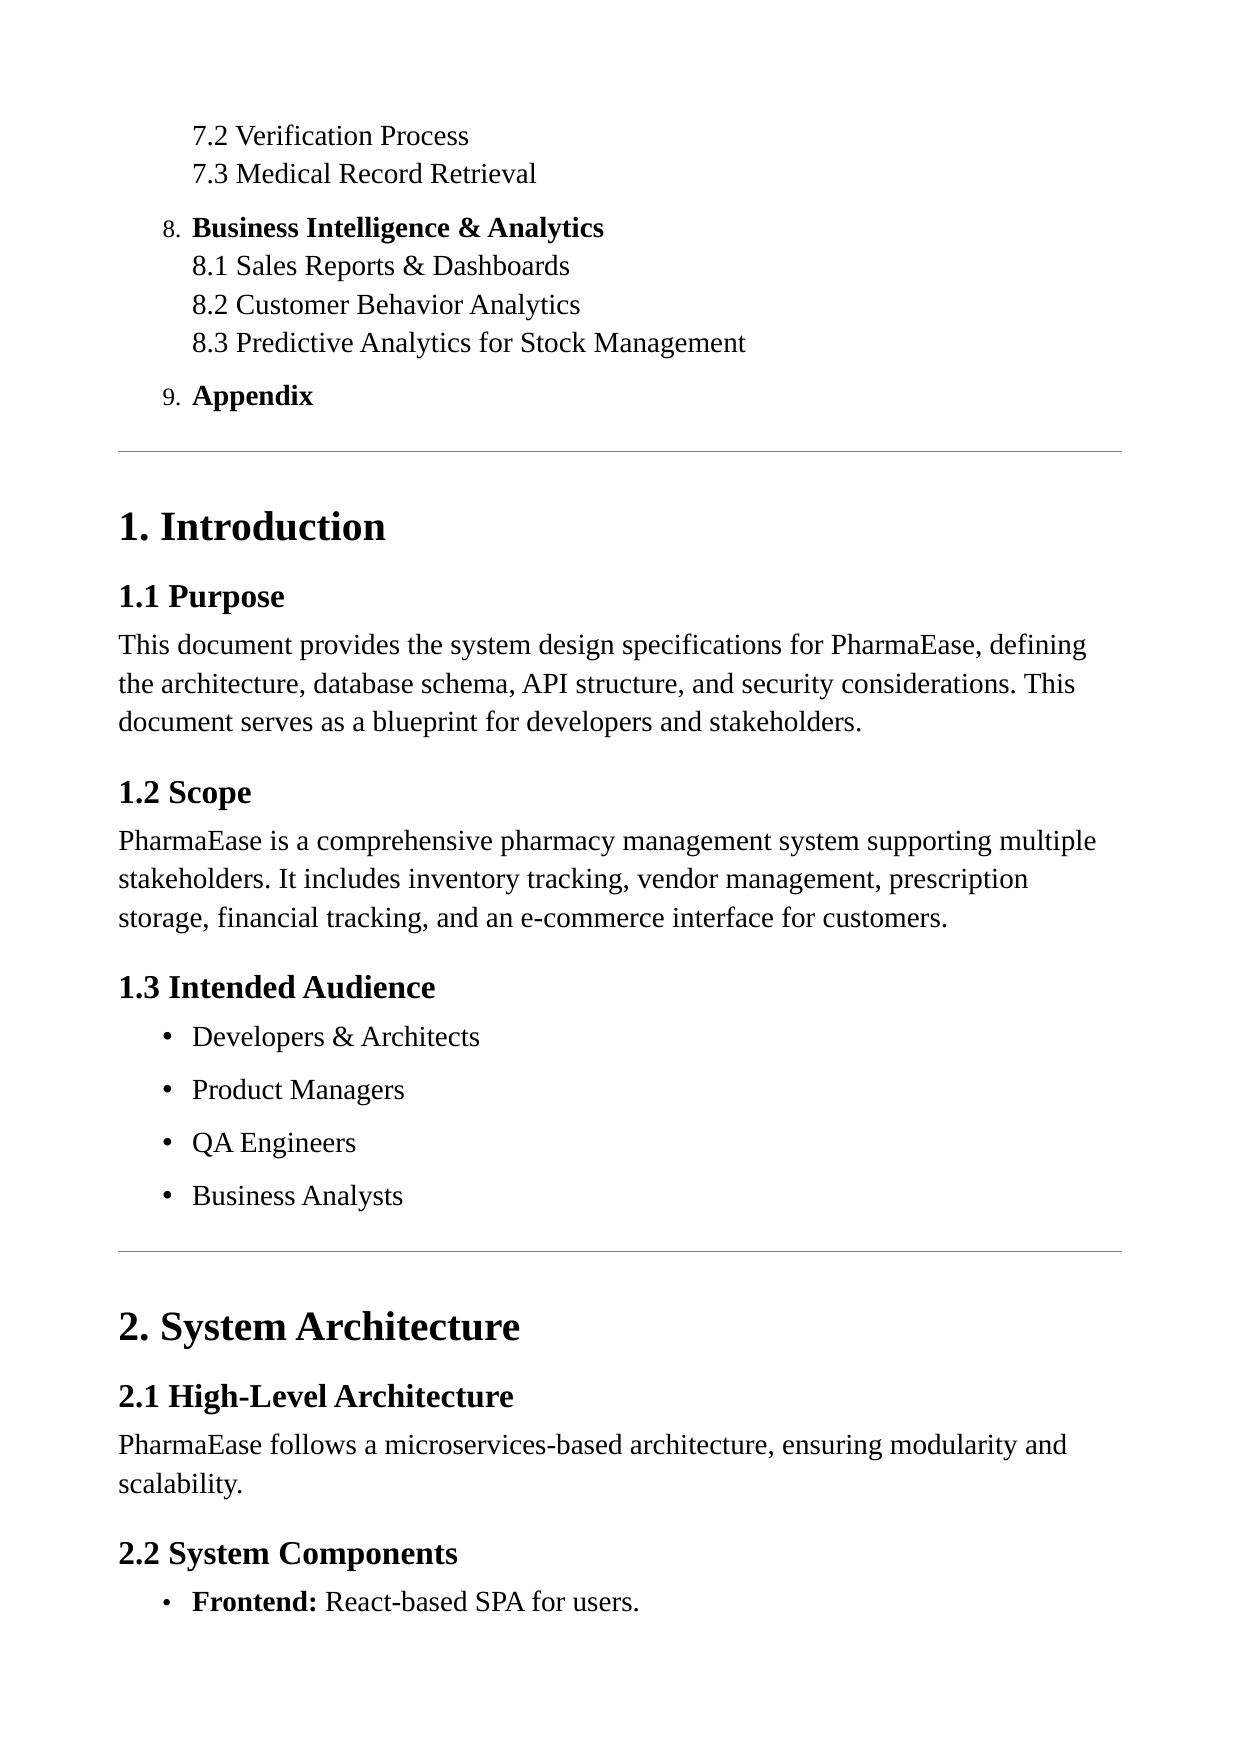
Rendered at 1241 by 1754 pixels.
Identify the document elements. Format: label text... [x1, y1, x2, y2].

list QA Engineers [162, 1125, 1122, 1159]
text PharmaEase follows a microservices-based architecture, ensuring modularity and scalability. [118, 1427, 1122, 1499]
subtitle 1. Introduction [118, 502, 1122, 549]
subtitle 2.2 System Components [118, 1533, 1122, 1572]
subtitle 2.1 High-Level Architecture [118, 1376, 1122, 1415]
list Product Managers [162, 1072, 1122, 1106]
text PharmaEase is a comprehensive pharmacy management system supporting multiple stakeholders. It includes inventory tracking, vendor management, prescription storage, financial tracking, and an e-commerce interface for customers. [118, 823, 1122, 934]
list Developers & Architects [162, 1019, 1122, 1052]
subtitle 2. System Architecture [118, 1301, 1122, 1349]
subtitle 1.1 Purpose [118, 577, 1122, 615]
subtitle 1.2 Scope [118, 772, 1122, 811]
list 7.2 Verification Process 7.3 Medical Record Retrieval [162, 118, 1122, 190]
subtitle 1.3 Intended Audience [118, 968, 1122, 1006]
list Business Analysts [162, 1178, 1122, 1212]
list Business Intelligence & Analytics 8.1 Sales Reports & Dashboards 8.2 Customer Behavior Analytics 8.3 Predictive Analytics for Stock Management [162, 210, 1122, 359]
list Appendix [162, 378, 1122, 412]
list Frontend: React-based SPA for users. [162, 1584, 1122, 1618]
text This document provides the system design specifications for PharmaEase, defining the architecture, database schema, API structure, and security considerations. This document serves as a blueprint for developers and stakeholders. [118, 627, 1122, 738]
